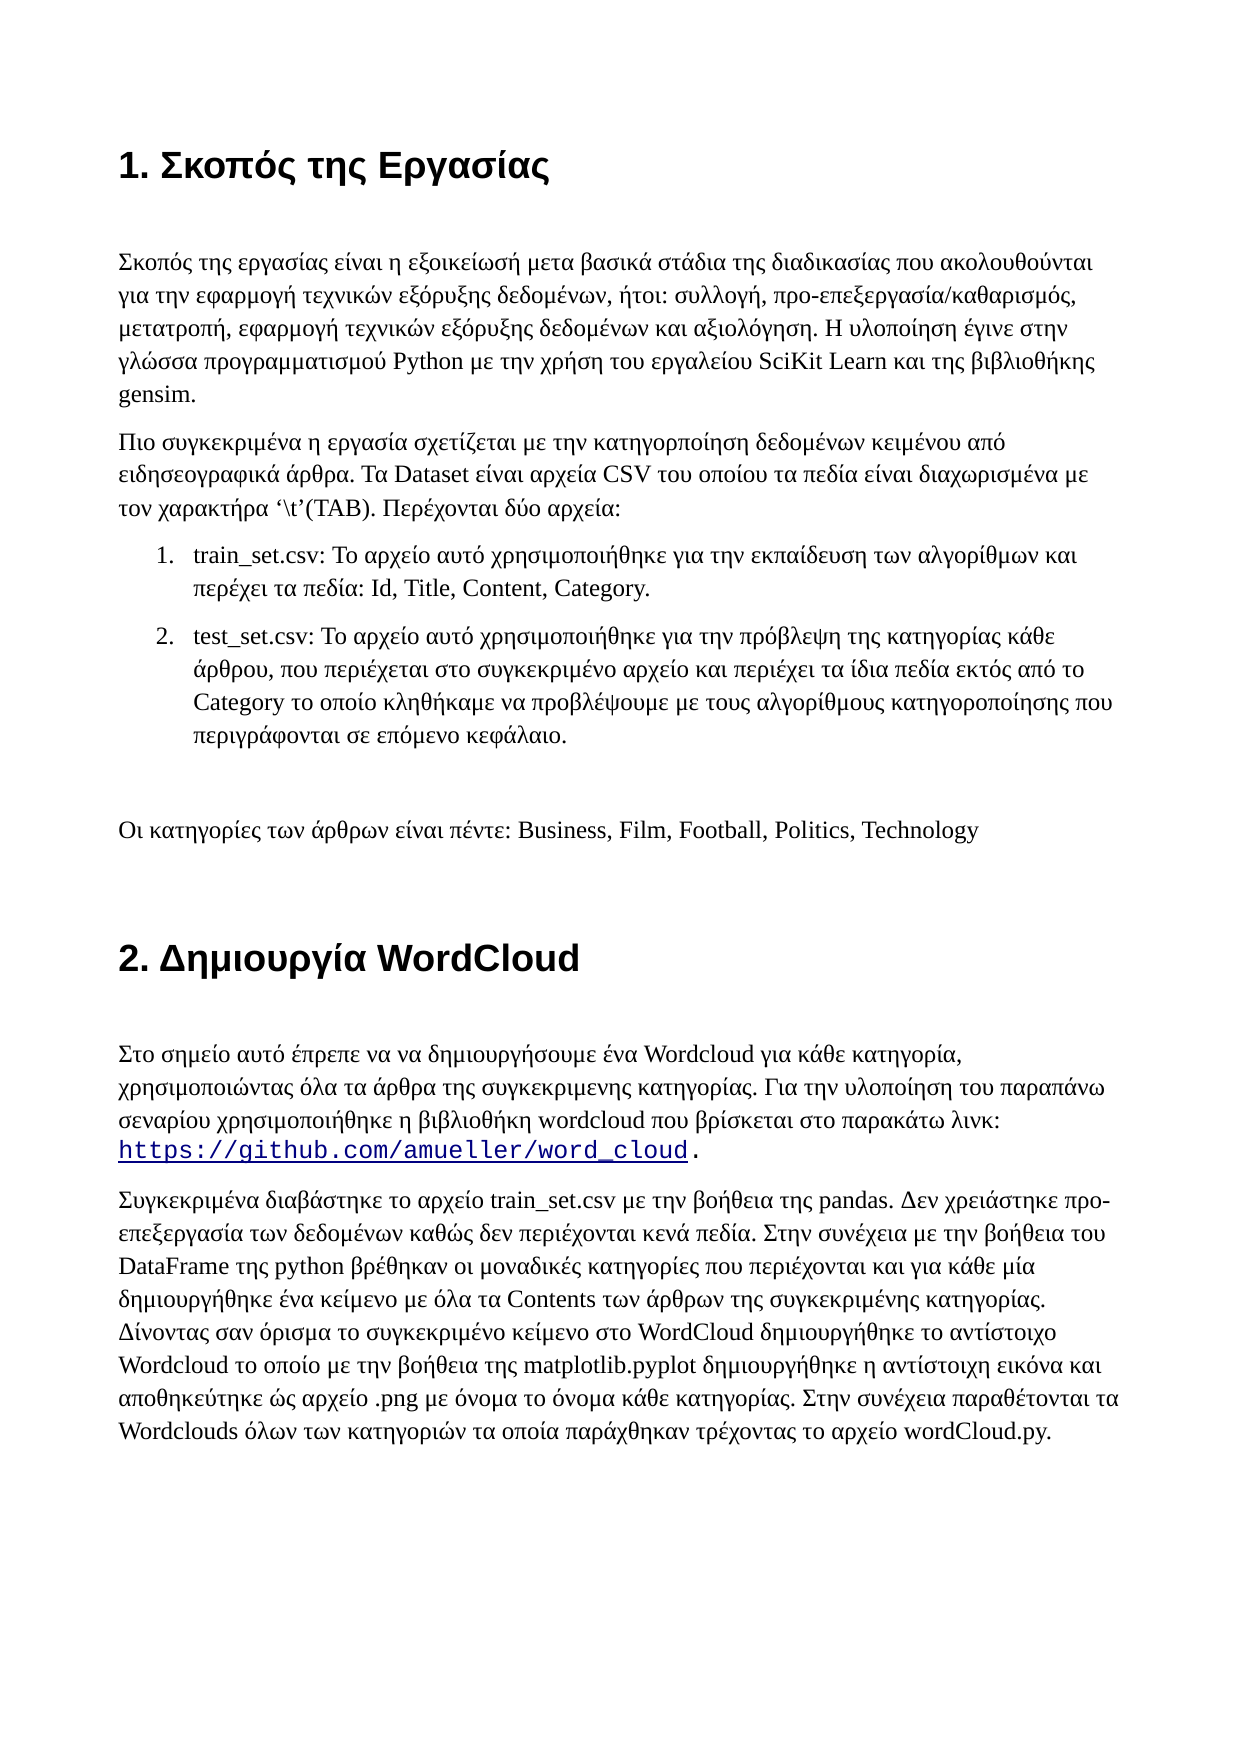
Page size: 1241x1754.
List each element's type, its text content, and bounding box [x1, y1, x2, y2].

list test_set.csv: Το αρχείο αυτό χρησιμοποιήθηκε για την πρόβλεψη της κατηγορίας κάθε άρθρου, που περιέχεται στο συγκεκριμένο αρχείο και περιέχει τα ίδια πεδία εκτός από το Category το οποίο κληθήκαμε να προβλέψουμε με τους αλγορίθμους κατηγοροποίησης που περιγράφονται σε επόμενο κεφάλαιο. [156, 621, 1122, 749]
text Οι κατηγορίες των άρθρων είναι πέντε: Business, Film, Football, Politics, Technology [118, 815, 1122, 844]
list train_set.csv: Το αρχείο αυτό χρησιμοποιήθηκε για την εκπαίδευση των αλγορίθμων και περέχει τα πεδία: Id, Title, Content, Category. [156, 540, 1122, 602]
subtitle 1. Σκοπός της Εργασίας [118, 143, 1122, 187]
subtitle 2. Δημιουργία WordCloud [118, 935, 1122, 979]
text Σκοπός της εργασίας είναι η εξοικείωσή μετα βασικά στάδια της διαδικασίας που ακολουθούνται για την εφαρμογή τεχνικών εξόρυξης δεδομένων, ήτοι: συλλογή, προ-επεξεργασία/καθαρισμός, μετατροπή, εφαρμογή τεχνικών εξόρυξης δεδομένων και αξιολόγηση. Η υλοποίηση έγινε στην γλώσσα προγραμματισμού Python με την χρήση του εργαλείου SciKit Learn και της βιβλιοθήκης gensim. [118, 247, 1122, 408]
text Στο σημείο αυτό έπρεπε να να δημιουργήσουμε ένα Wordcloud για κάθε κατηγορία, χρησιμοποιώντας όλα τα άρθρα της συγκεκριμενης κατηγορίας. Για την υλοποίηση του παραπάνω σεναρίου χρησιμοποιήθηκε η βιβλιοθήκη wordcloud που βρίσκεται στο παρακάτω λινκ: https://github.com/amueller/word_cloud. [118, 1039, 1122, 1166]
text Πιο συγκεκριμένα η εργασία σχετίζεται με την κατηγορποίηση δεδομένων κειμένου από ειδησεογραφικά άρθρα. Τα Dataset είναι αρχεία CSV του οποίου τα πεδία είναι διαχωρισμένα με τον χαρακτήρα ‘\t’(TAB). Περέχονται δύο αρχεία: [118, 427, 1122, 521]
text Συγκεκριμένα διαβάστηκε το αρχείο train_set.csv με την βοήθεια της pandas. Δεν χρειάστηκε προ-επεξεργασία των δεδομένων καθώς δεν περιέχονται κενά πεδία. Στην συνέχεια με την βοήθεια του DataFrame της python βρέθηκαν οι μοναδικές κατηγορίες που περιέχονται και για κάθε μία δημιουργήθηκε ένα κείμενο με όλα τα Contents των άρθρων της συγκεκριμένης κατηγορίας. Δίνοντας σαν όρισμα το συγκεκριμένο κείμενο στο WordCloud δημιουργήθηκε το αντίστοιχο Wordcloud το οποίο με την βοήθεια της matplotlib.pyplot δημιουργήθηκε η αντίστοιχη εικόνα και αποθηκεύτηκε ώς αρχείο .png με όνομα το όνομα κάθε κατηγορίας. Στην συνέχεια παραθέτονται τα Wordclouds όλων των κατηγοριών τα οποία παράχθηκαν τρέχοντας το αρχείο wordCloud.py. [118, 1185, 1122, 1445]
